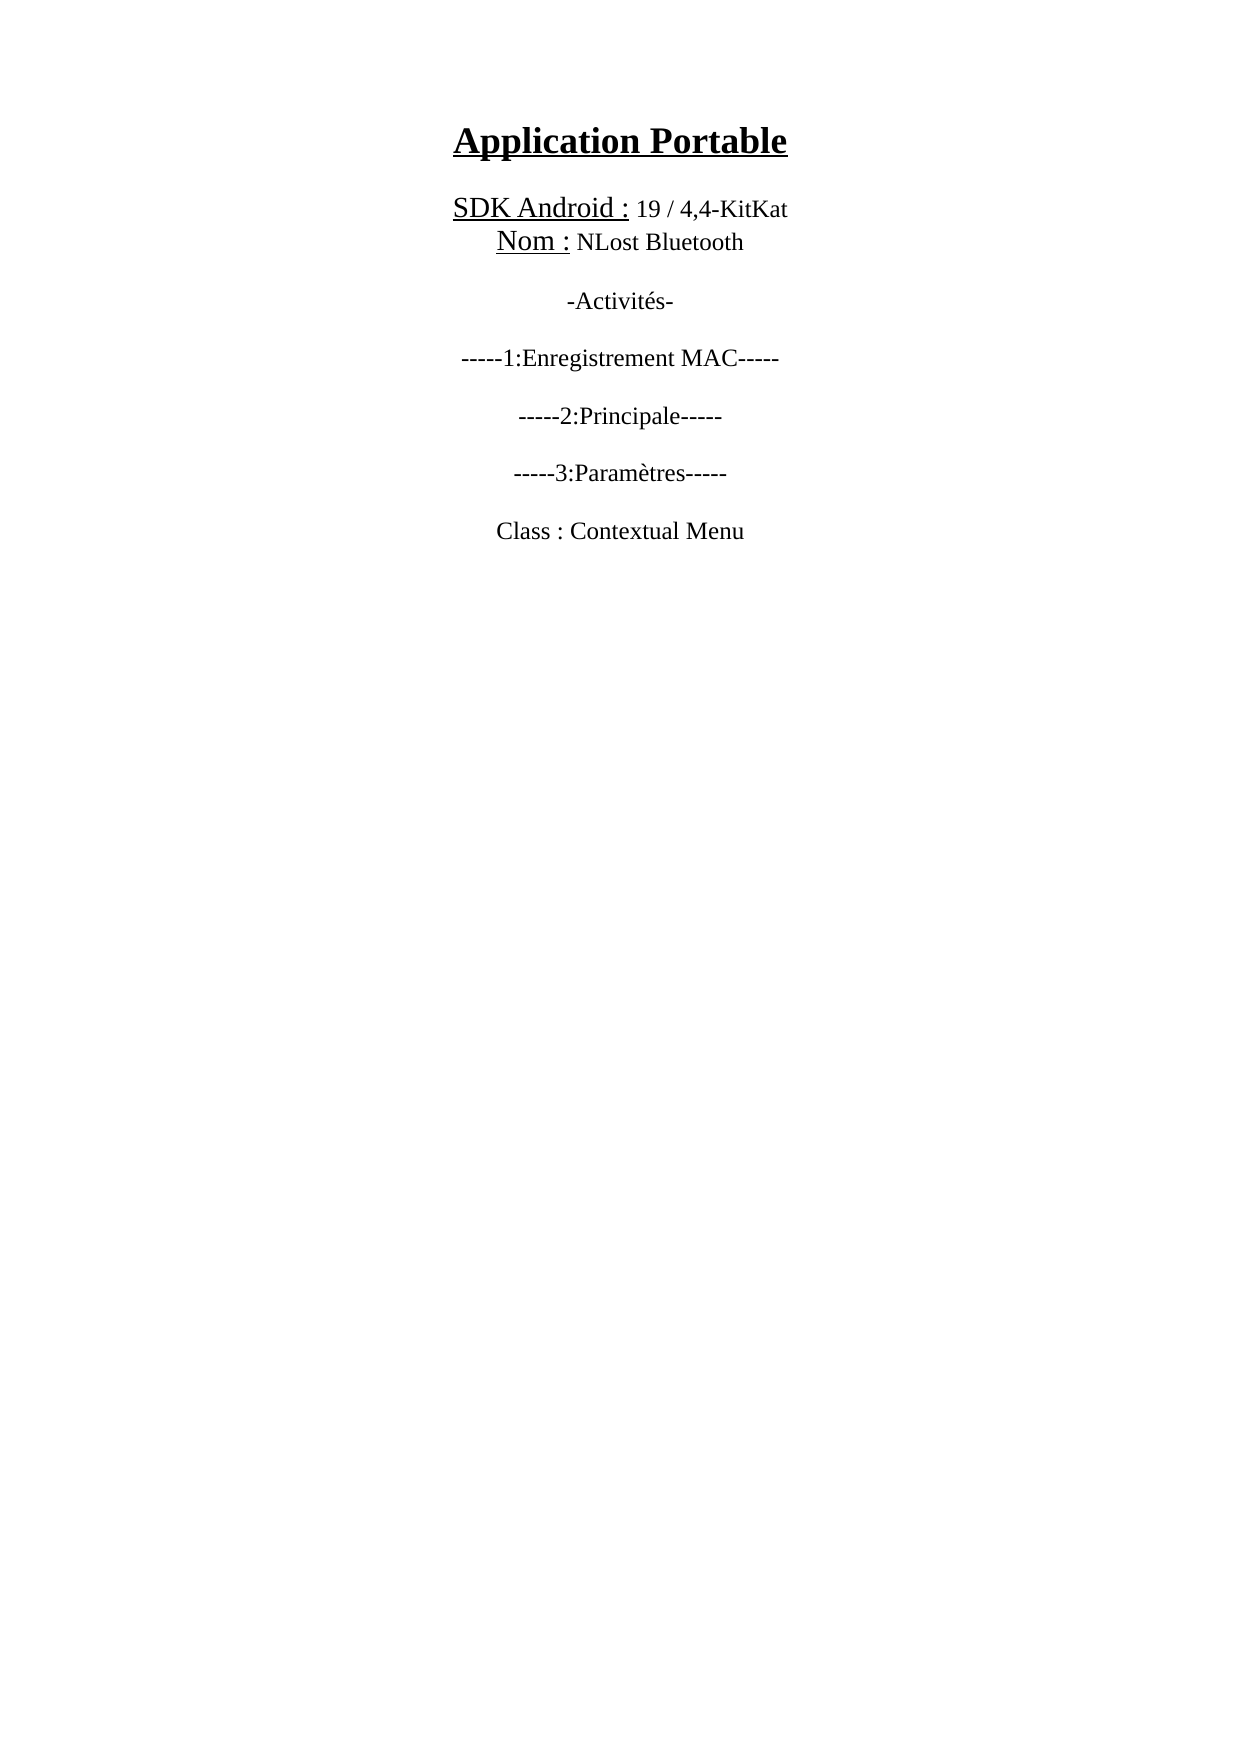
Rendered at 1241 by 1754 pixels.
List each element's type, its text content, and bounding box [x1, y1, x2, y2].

text Nom : NLost Bluetooth [118, 223, 1122, 257]
text Class : Contextual Menu [118, 516, 1122, 544]
text -----3:Paramètres----- [118, 458, 1122, 487]
text SDK Android : 19 / 4,4-KitKat [118, 190, 1122, 223]
text -Activités- [118, 286, 1122, 314]
text Application Portable [118, 118, 1122, 161]
text -----2:Principale----- [118, 401, 1122, 429]
text -----1:Enregistrement MAC----- [118, 343, 1122, 372]
